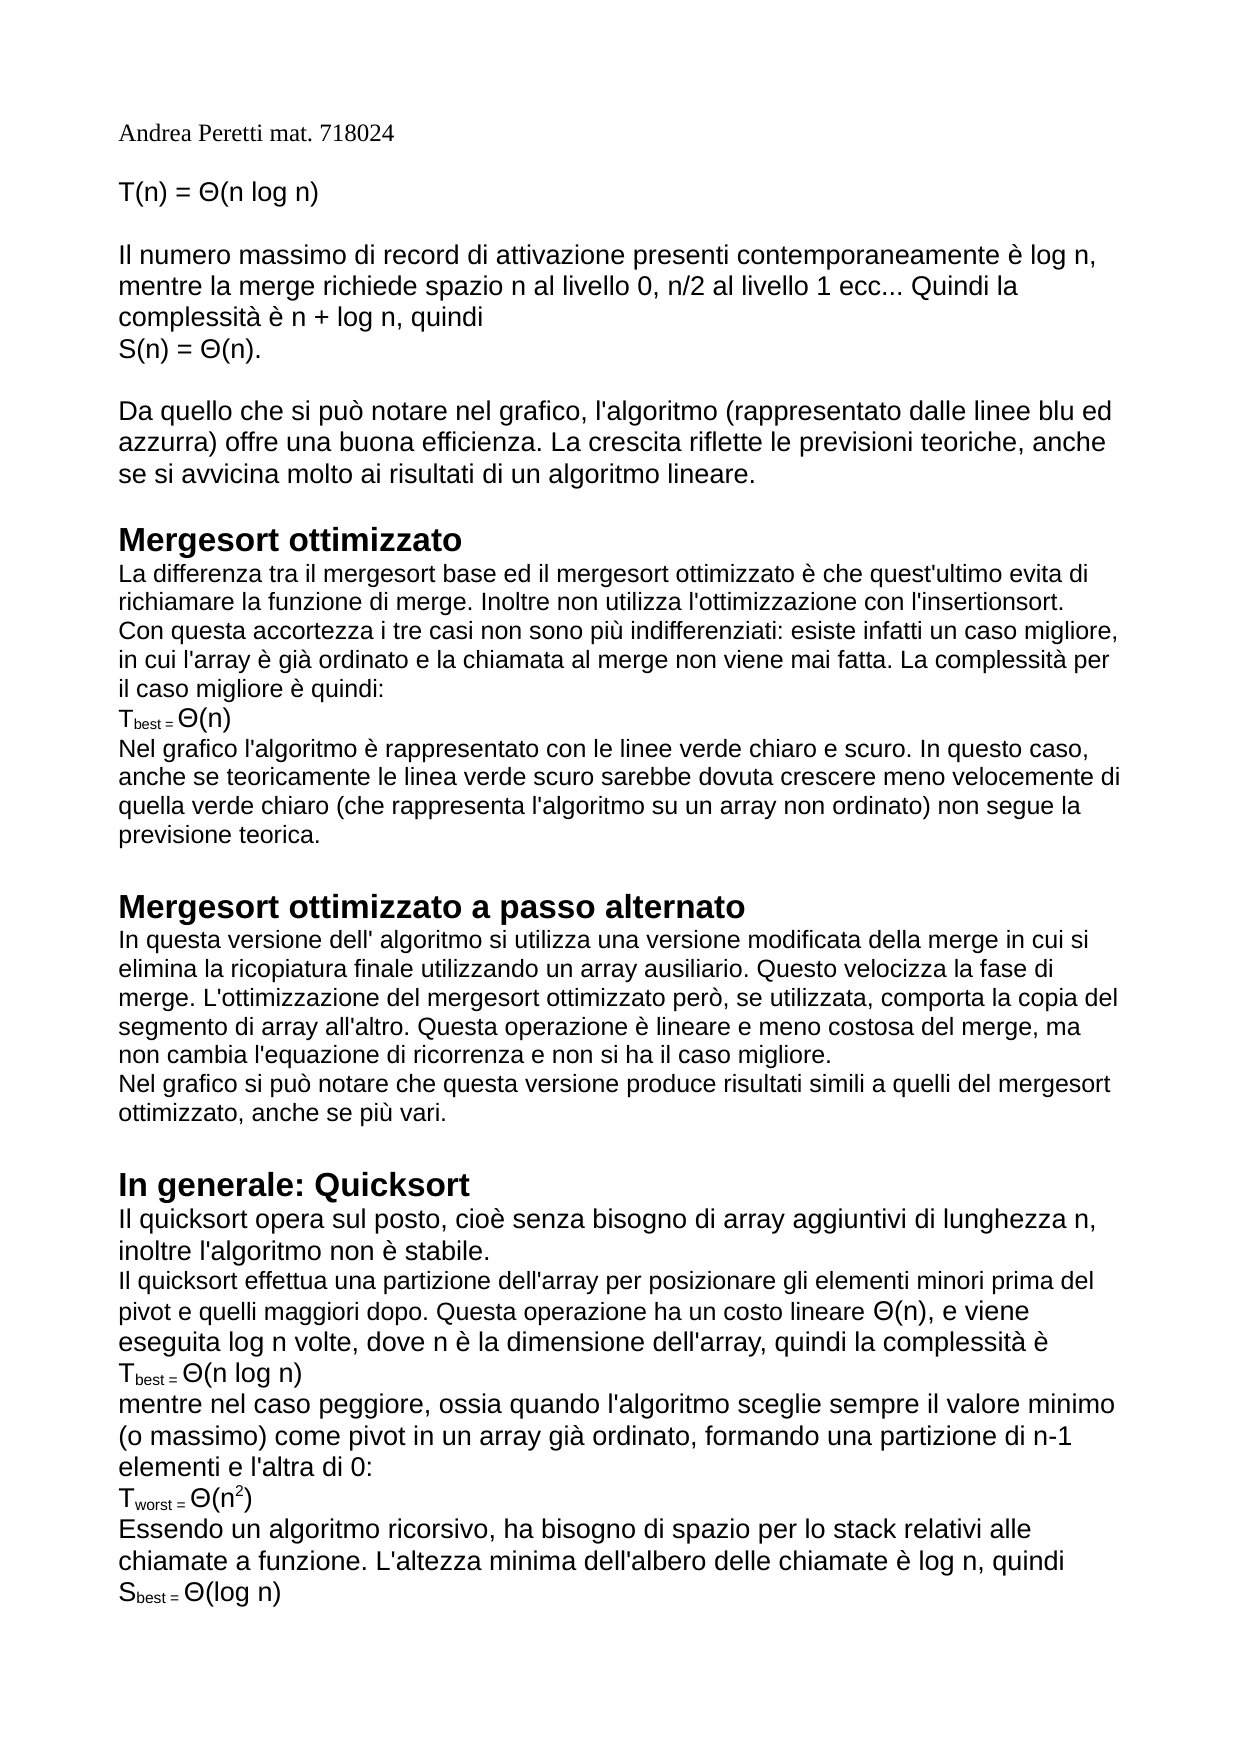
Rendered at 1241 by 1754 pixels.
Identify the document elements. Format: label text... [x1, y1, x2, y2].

text Essendo un algoritmo ricorsivo, ha bisogno di spazio per lo stack relativi alle chiamate a funzione. L'altezza minima dell'albero delle chiamate è log n, quindi [118, 1513, 1122, 1576]
text La differenza tra il mergesort base ed il mergesort ottimizzato è che quest'ultimo evita di richiamare la funzione di merge. Inoltre non utilizza l'ottimizzazione con l'insertionsort. [118, 558, 1122, 616]
text T(n) = Θ(n log n) [118, 176, 1122, 208]
text S(n) = Θ(n). [118, 333, 1122, 364]
text mentre nel caso peggiore, ossia quando l'algoritmo sceglie sempre il valore minimo (o massimo) come pivot in un array già ordinato, formando una partizione di n-1 elementi e l'altra di 0: [118, 1388, 1122, 1482]
text Tbest = Θ(n) [118, 702, 1122, 733]
text Mergesort ottimizzato a passo alternato [118, 887, 1122, 925]
text Mergesort ottimizzato [118, 520, 1122, 558]
text Nel grafico l'algoritmo è rappresentato con le linee verde chiaro e scuro. In questo caso, anche se teoricamente le linea verde scuro sarebbe dovuta crescere meno velocemente di quella verde chiaro (che rappresenta l'algoritmo su un array non ordinato) non segue la previsione teorica. [118, 733, 1122, 848]
text Tworst = Θ(n2) [118, 1482, 1122, 1513]
text Da quello che si può notare nel grafico, l'algoritmo (rappresentato dalle linee blu ed azzurra) offre una buona efficienza. La crescita riflette le previsioni teoriche, anche se si avvicina molto ai risultati di un algoritmo lineare. [118, 395, 1122, 489]
text Il quicksort opera sul posto, cioè senza bisogno di array aggiuntivi di lunghezza n, inoltre l'algoritmo non è stabile. [118, 1203, 1122, 1266]
text Nel grafico si può notare che questa versione produce risultati simili a quelli del mergesort ottimizzato, anche se più vari. [118, 1069, 1122, 1127]
text In questa versione dell' algoritmo si utilizza una versione modificata della merge in cui si elimina la ricopiatura finale utilizzando un array ausiliario. Questo velocizza la fase di merge. L'ottimizzazione del mergesort ottimizzato però, se utilizzata, comporta la copia del segmento di array all'altro. Questa operazione è lineare e meno costosa del merge, ma non cambia l'equazione di ricorrenza e non si ha il caso migliore. [118, 925, 1122, 1069]
text Il numero massimo di record di attivazione presenti contemporaneamente è log n, mentre la merge richiede spazio n al livello 0, n/2 al livello 1 ecc... Quindi la complessità è n + log n, quindi [118, 239, 1122, 333]
text In generale: Quicksort [118, 1165, 1122, 1203]
text Il quicksort effettua una partizione dell'array per posizionare gli elementi minori prima del pivot e quelli maggiori dopo. Questa operazione ha un costo lineare Θ(n), e viene eseguita log n volte, dove n è la dimensione dell'array, quindi la complessità è [118, 1266, 1122, 1357]
text Tbest = Θ(n log n) [118, 1357, 1122, 1388]
text Con questa accortezza i tre casi non sono più indifferenziati: esiste infatti un caso migliore, in cui l'array è già ordinato e la chiamata al merge non viene mai fatta. La complessità per il caso migliore è quindi: [118, 616, 1122, 702]
text Sbest = Θ(log n) [118, 1576, 1122, 1607]
